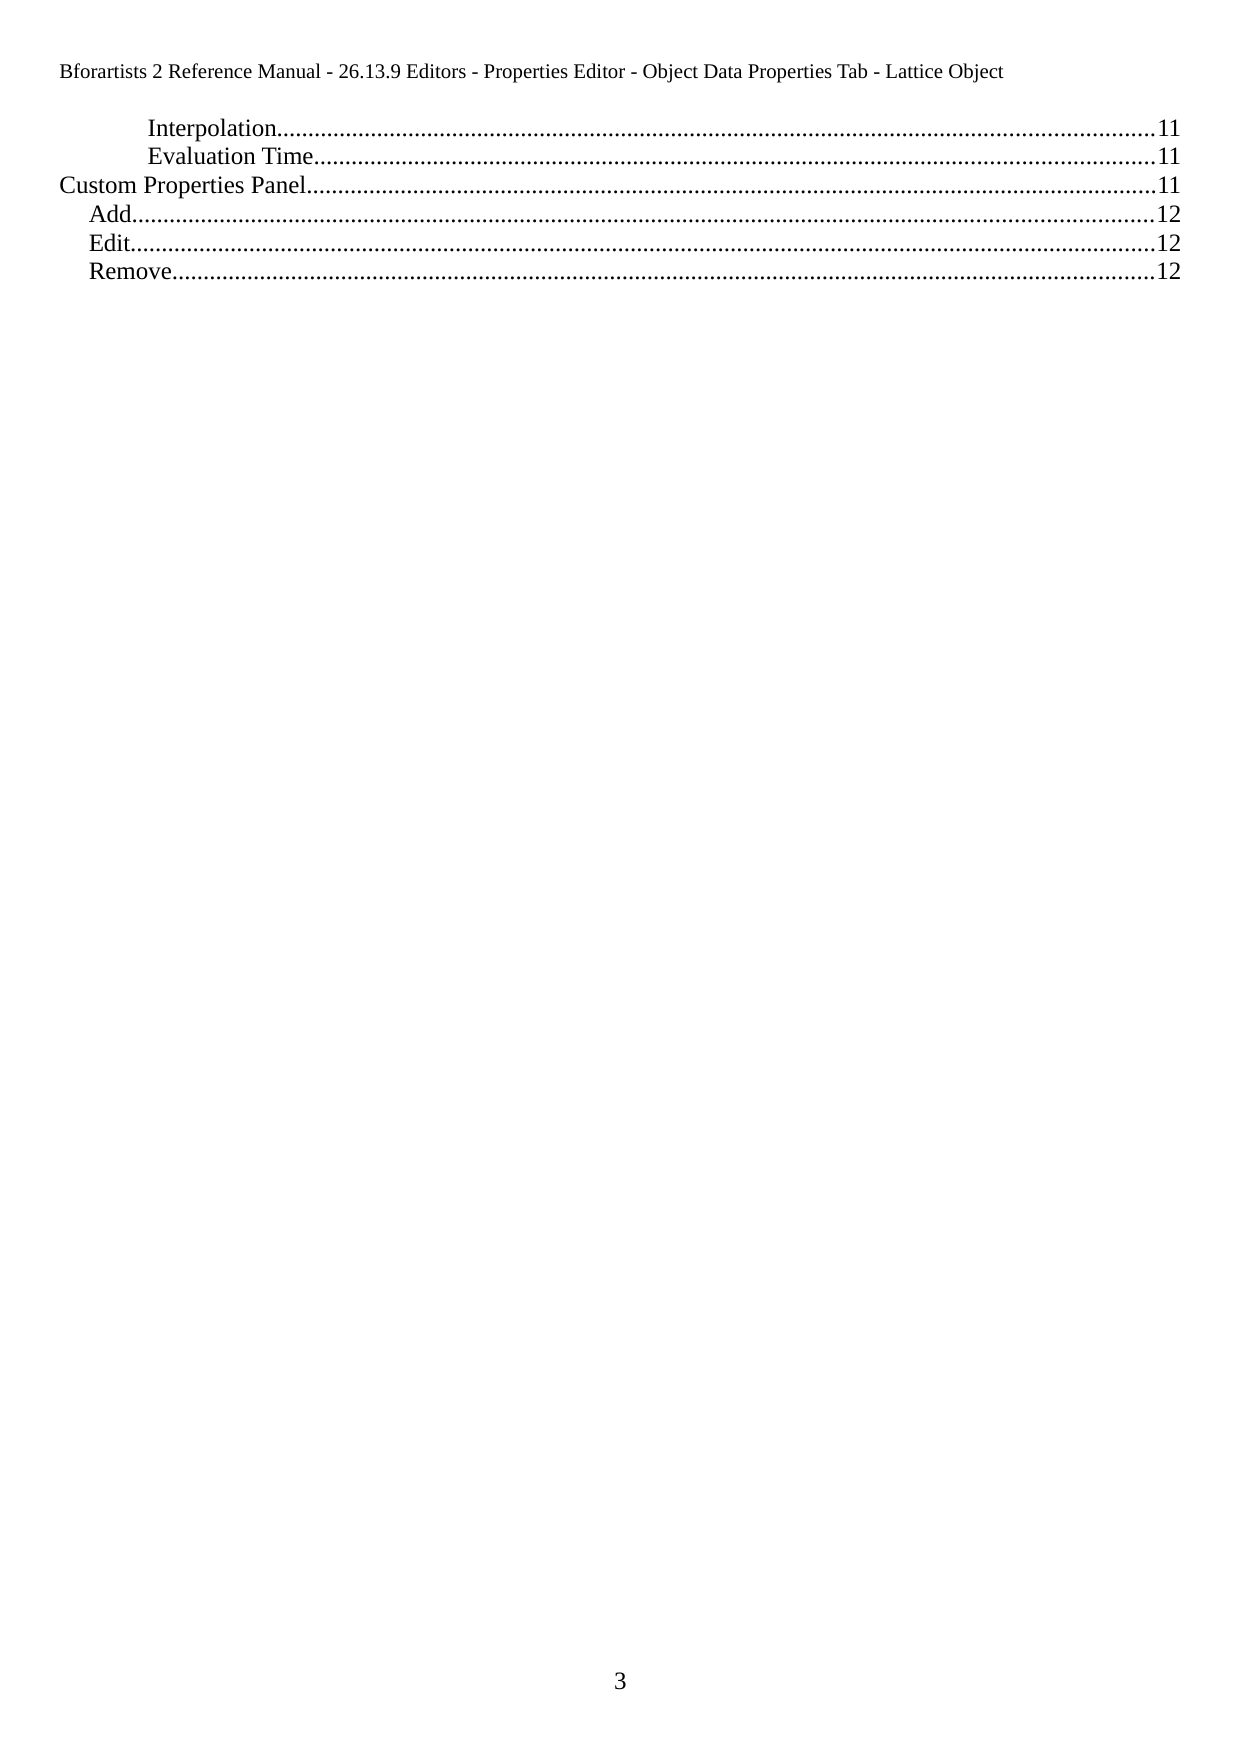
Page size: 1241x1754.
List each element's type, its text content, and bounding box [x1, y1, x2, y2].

text Interpolation 11 [147, 113, 1181, 141]
text Add 12 [88, 199, 1181, 228]
text Evaluation Time 11 [147, 141, 1181, 170]
text Remove 12 [88, 256, 1181, 285]
text Edit 12 [88, 228, 1181, 256]
text Custom Properties Panel 11 [59, 170, 1181, 199]
